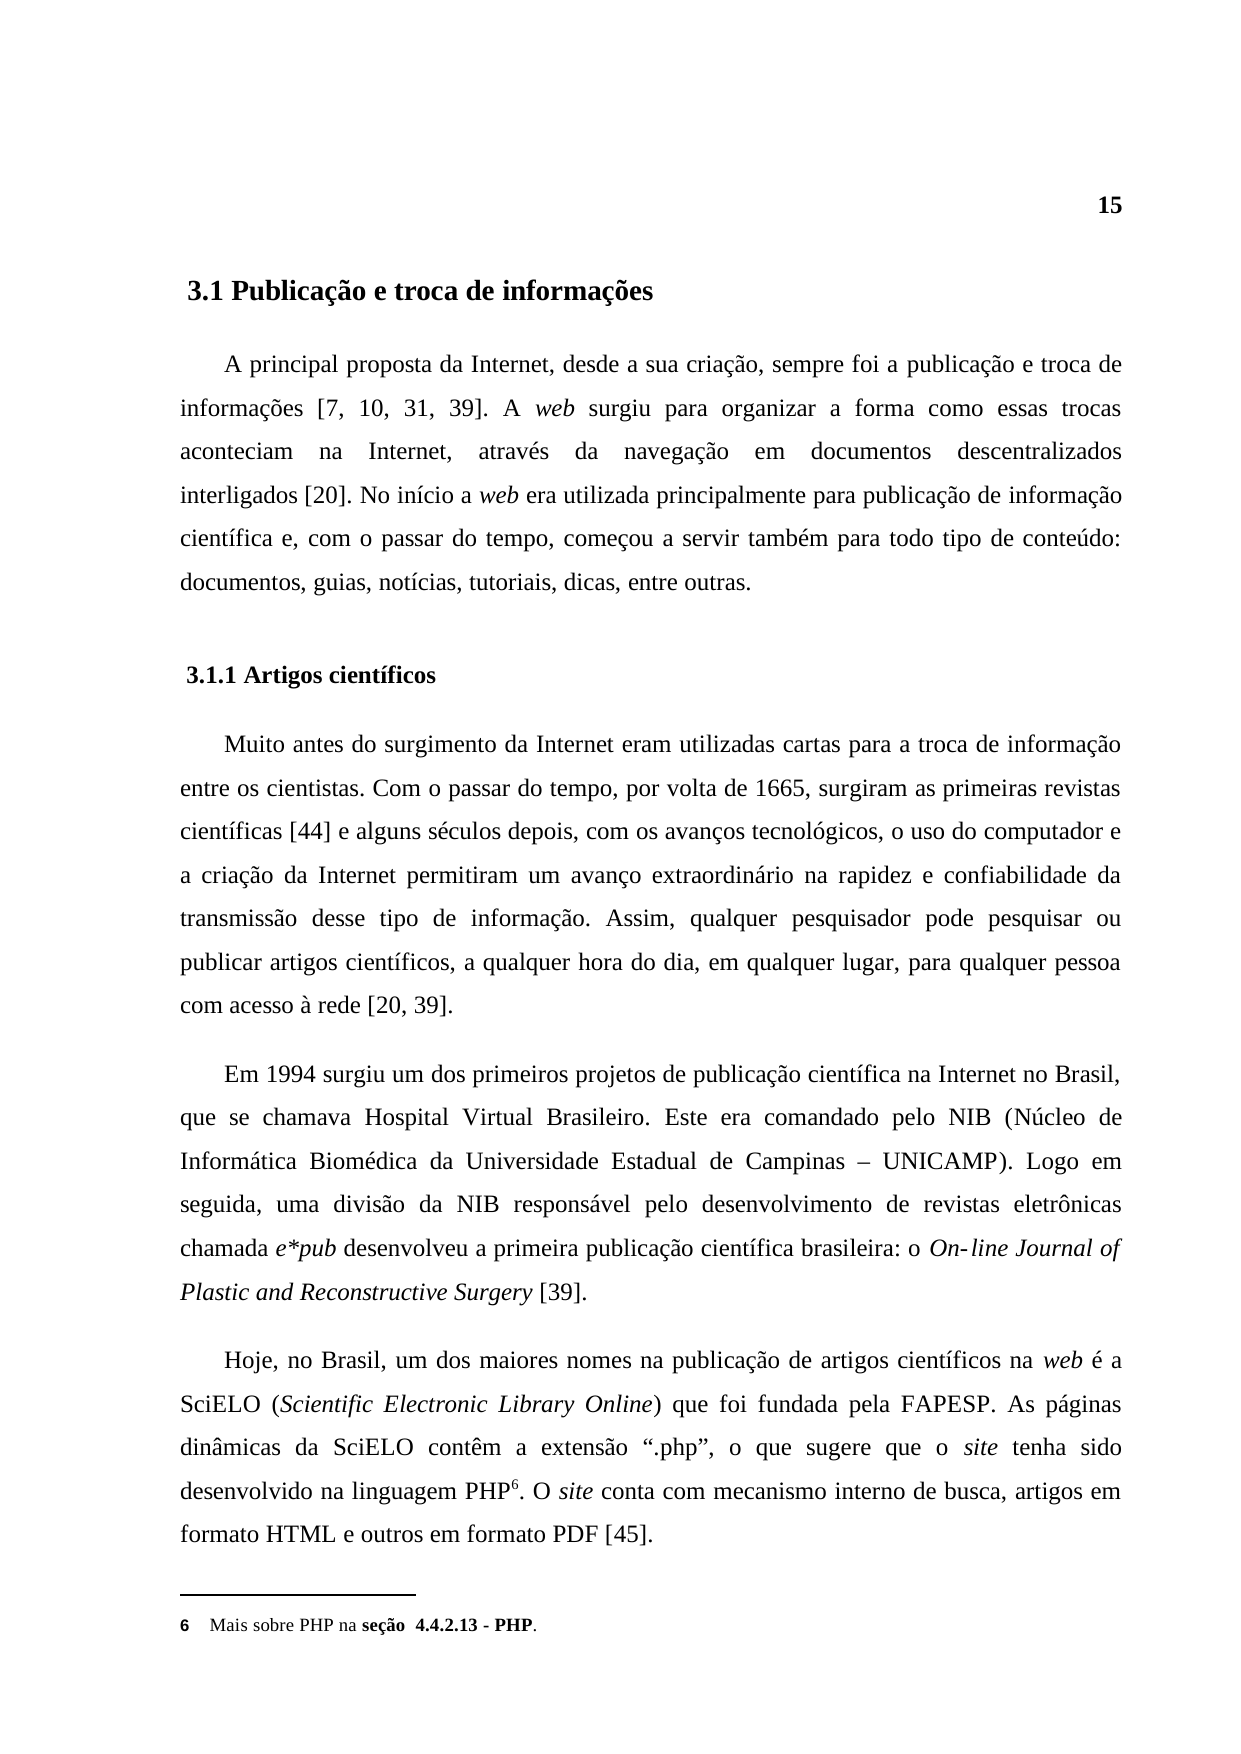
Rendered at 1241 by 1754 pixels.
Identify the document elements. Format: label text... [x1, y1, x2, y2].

subtitle Artigos científicos [180, 660, 1122, 689]
text Em 1994 surgiu um dos primeiros projetos de publicação científica na Internet no Brasil, que se chamava Hospital Virtual Brasileiro. Este era comandado pelo NIB (Núcleo de Informática Biomédica da Universidade Estadual de Campinas – UNICAMP). Logo em seguida, uma divisão da NIB responsável pelo desenvolvimento de revistas eletrônicas chamada e*pub desenvolveu a primeira publicação científica brasileira: o On‑line Journal of Plastic and Reconstructive Surgery [39]. [180, 1059, 1122, 1305]
text Hoje, no Brasil, um dos maiores nomes na publicação de artigos científicos na web é a SciELO (Scientific Electronic Library Online) que foi fundada pela FAPESP. As páginas dinâmicas da SciELO contêm a extensão “.php”, o que sugere que o site tenha sido desenvolvido na linguagem PHP. O site conta com mecanismo interno de busca, artigos em formato HTML e outros em formato PDF [45]. [180, 1345, 1122, 1548]
text Muito antes do surgimento da Internet eram utilizadas cartas para a troca de informação entre os cientistas. Com o passar do tempo, por volta de 1665, surgiram as primeiras revistas científicas [44] e alguns séculos depois, com os avanços tecnológicos, o uso do computador e a criação da Internet permitiram um avanço extraordinário na rapidez e confiabilidade da transmissão desse tipo de informação. Assim, qualquer pesquisador pode pesquisar ou publicar artigos científicos, a qualquer hora do dia, em qualquer lugar, para qualquer pessoa com acesso à rede [20, 39]. [180, 729, 1122, 1019]
text Mais sobre PHP na seção 4.4.2.13 - PHP. [180, 1614, 1122, 1636]
text A principal proposta da Internet, desde a sua criação, sempre foi a publicação e troca de informações [7, 10, 31, 39]. A web surgiu para organizar a forma como essas trocas aconteciam na Internet, através da navegação em documentos descentralizados interligados [20]. No início a web era utilizada principalmente para publicação de informação científica e, com o passar do tempo, começou a servir também para todo tipo de conteúdo: documentos, guias, notícias, tutoriais, dicas, entre outras. [180, 349, 1122, 596]
subtitle Publicação e troca de informações [180, 274, 1122, 307]
